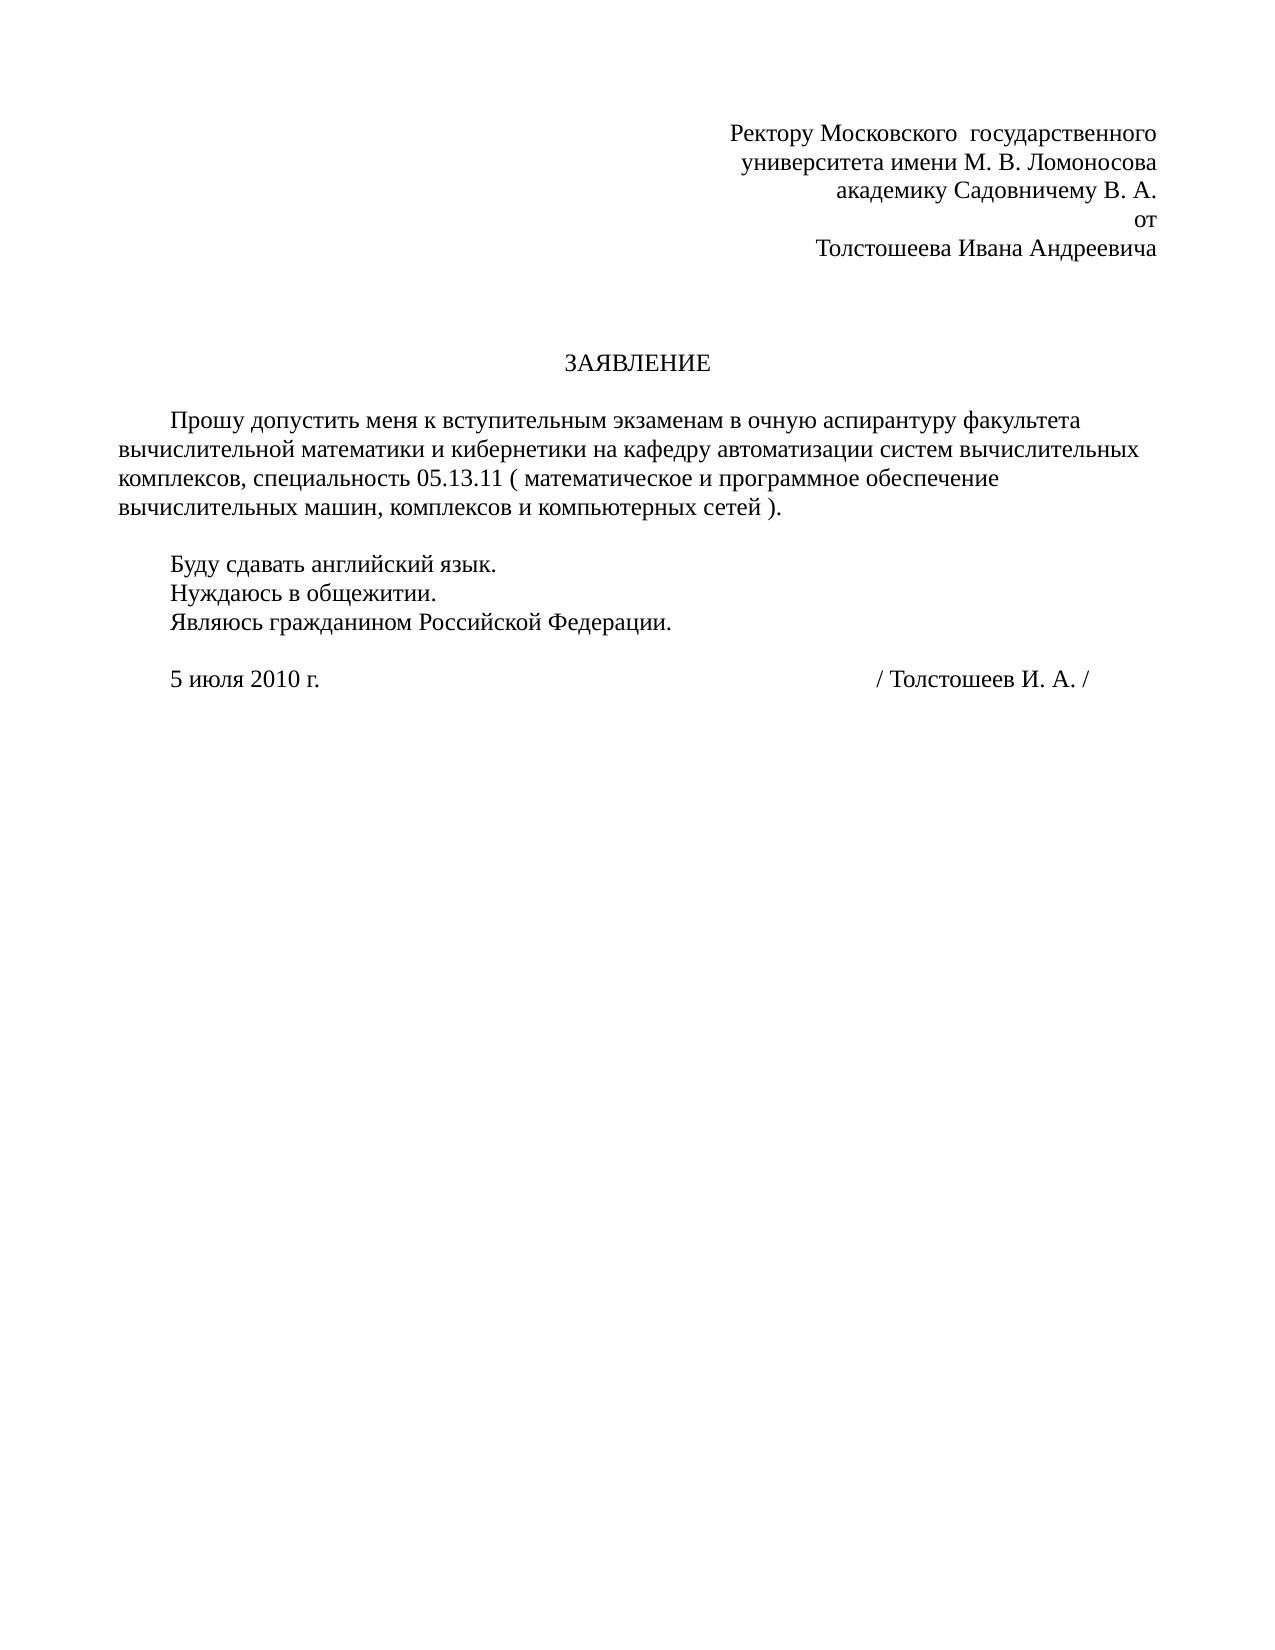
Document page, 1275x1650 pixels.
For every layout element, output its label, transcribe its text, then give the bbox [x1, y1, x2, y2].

text от [118, 204, 1157, 233]
text Нуждаюсь в общежитии. [118, 578, 1157, 607]
text Буду сдавать английский язык. [118, 549, 1157, 578]
text Прошу допустить меня к вступительным экзаменам в очную аспирантуру факультета вычислительной математики и кибернетики на кафедру автоматизации систем вычислительных комплексов, специальность 05.13.11 ( математическое и программное обеспечение вычислительных машин, комплексов и компьютерных сетей ). [118, 406, 1157, 521]
text ЗАЯВЛЕНИЕ [118, 348, 1157, 377]
text университета имени М. В. Ломоносова [118, 147, 1157, 176]
text Ректору Московского государственного [118, 118, 1157, 147]
text академику Садовничему В. А. [118, 176, 1157, 204]
text Являюсь гражданином Российской Федерации. [118, 607, 1157, 636]
text 5 июля 2010 г. / Толстошеев И. А. / [118, 664, 1157, 693]
text Толстошеева Ивана Андреевича [118, 233, 1157, 262]
